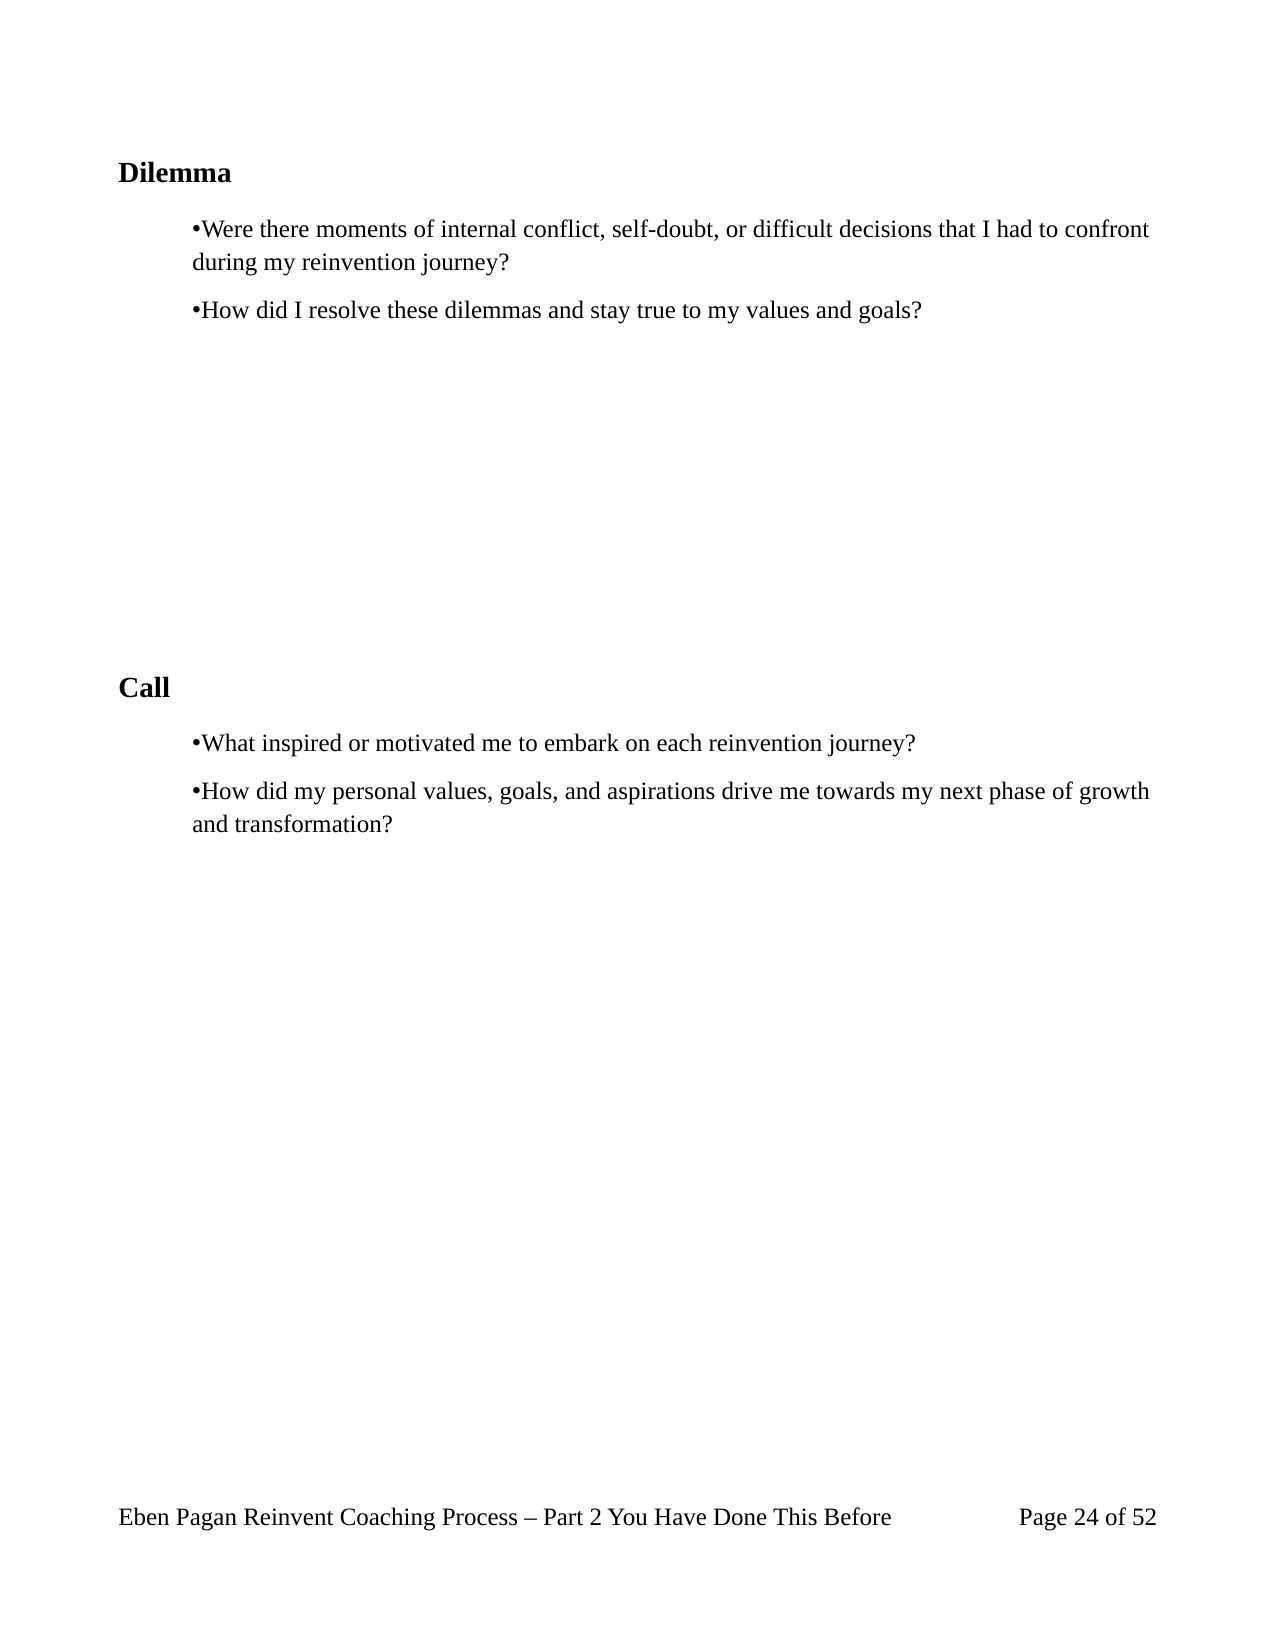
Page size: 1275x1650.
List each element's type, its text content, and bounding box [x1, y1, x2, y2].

list How did I resolve these dilemmas and stay true to my values and goals? [118, 295, 1157, 323]
list How did my personal values, goals, and aspirations drive me towards my next phase of growth and transformation? [118, 776, 1157, 838]
subtitle Dilemma [118, 156, 1157, 189]
list What inspired or motivated me to embark on each reinvention journey? [118, 728, 1157, 757]
subtitle Call [118, 670, 1157, 703]
list Were there moments of internal conflict, self-doubt, or difficult decisions that I had to confront during my reinvention journey? [118, 214, 1157, 276]
